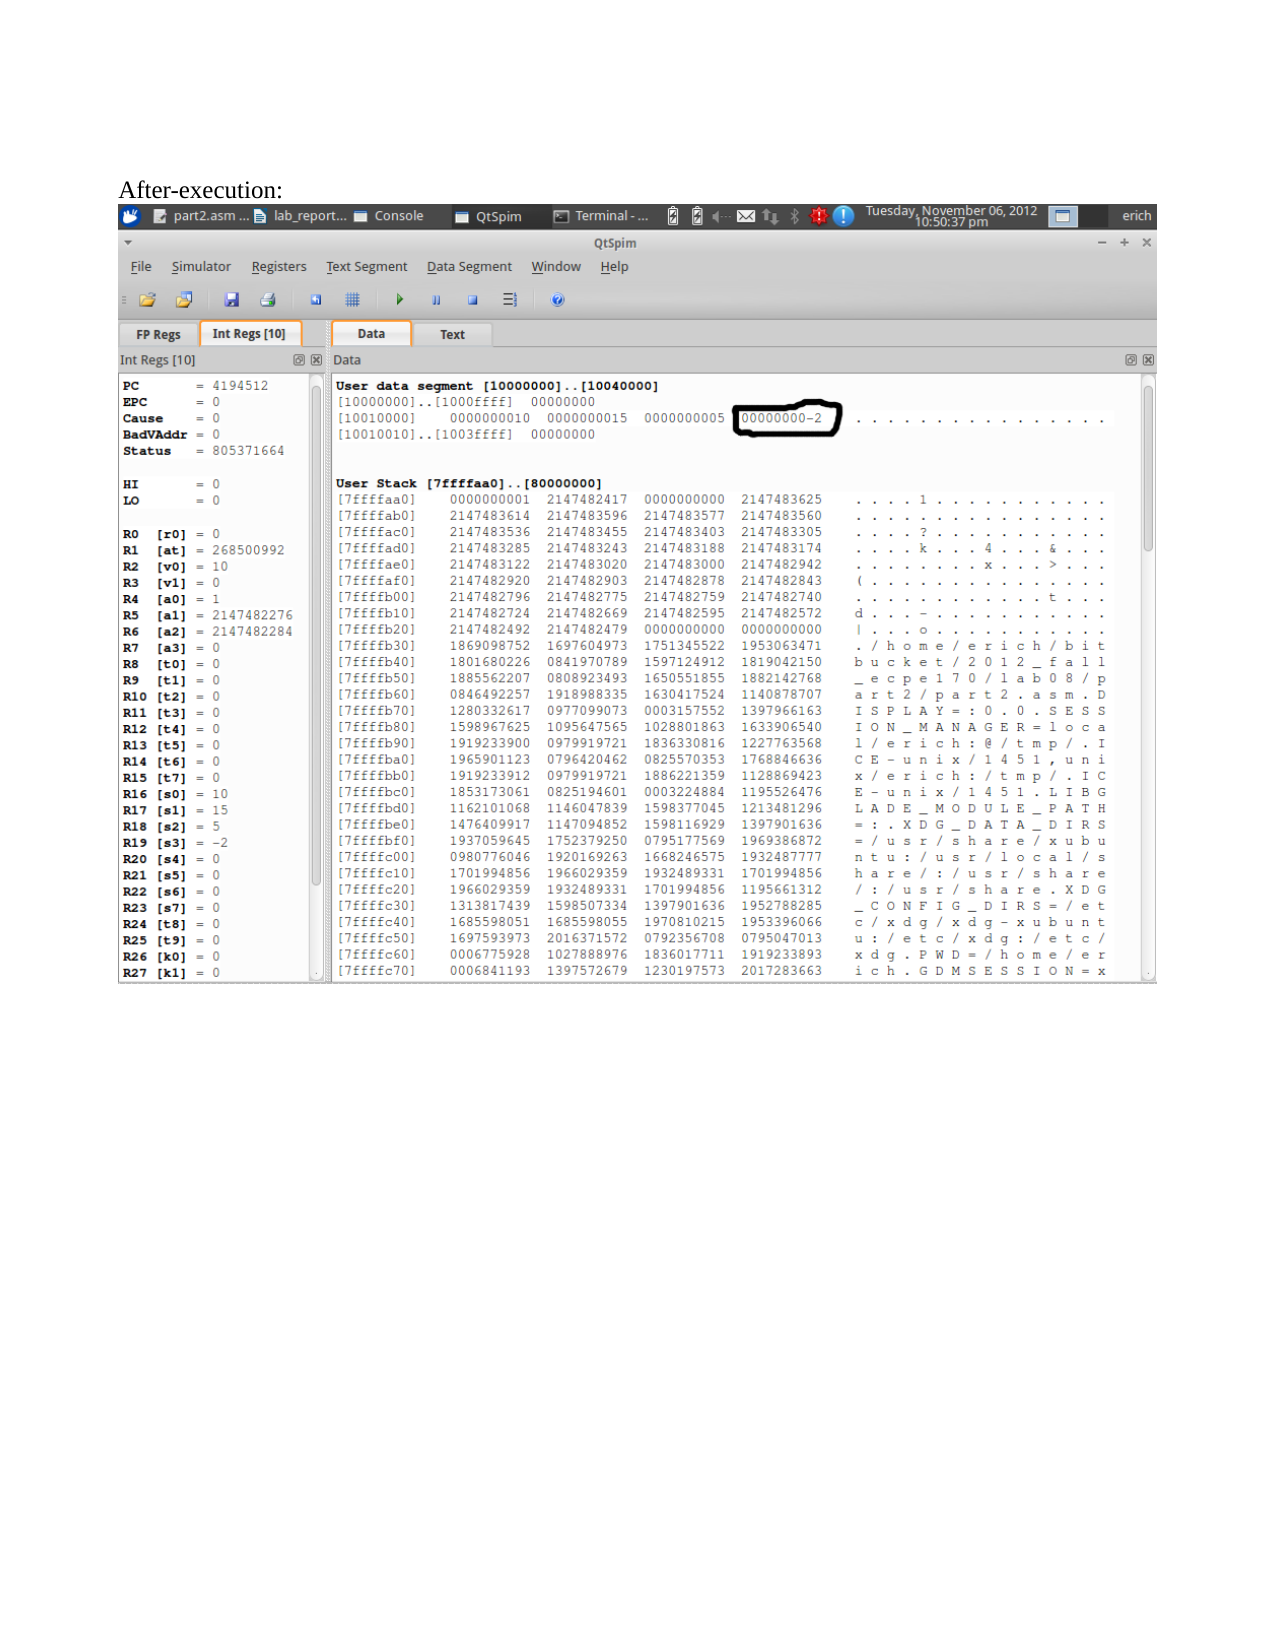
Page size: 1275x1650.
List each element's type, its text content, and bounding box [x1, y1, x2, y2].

text After-execution: [118, 176, 1157, 204]
picture [118, 204, 1157, 984]
